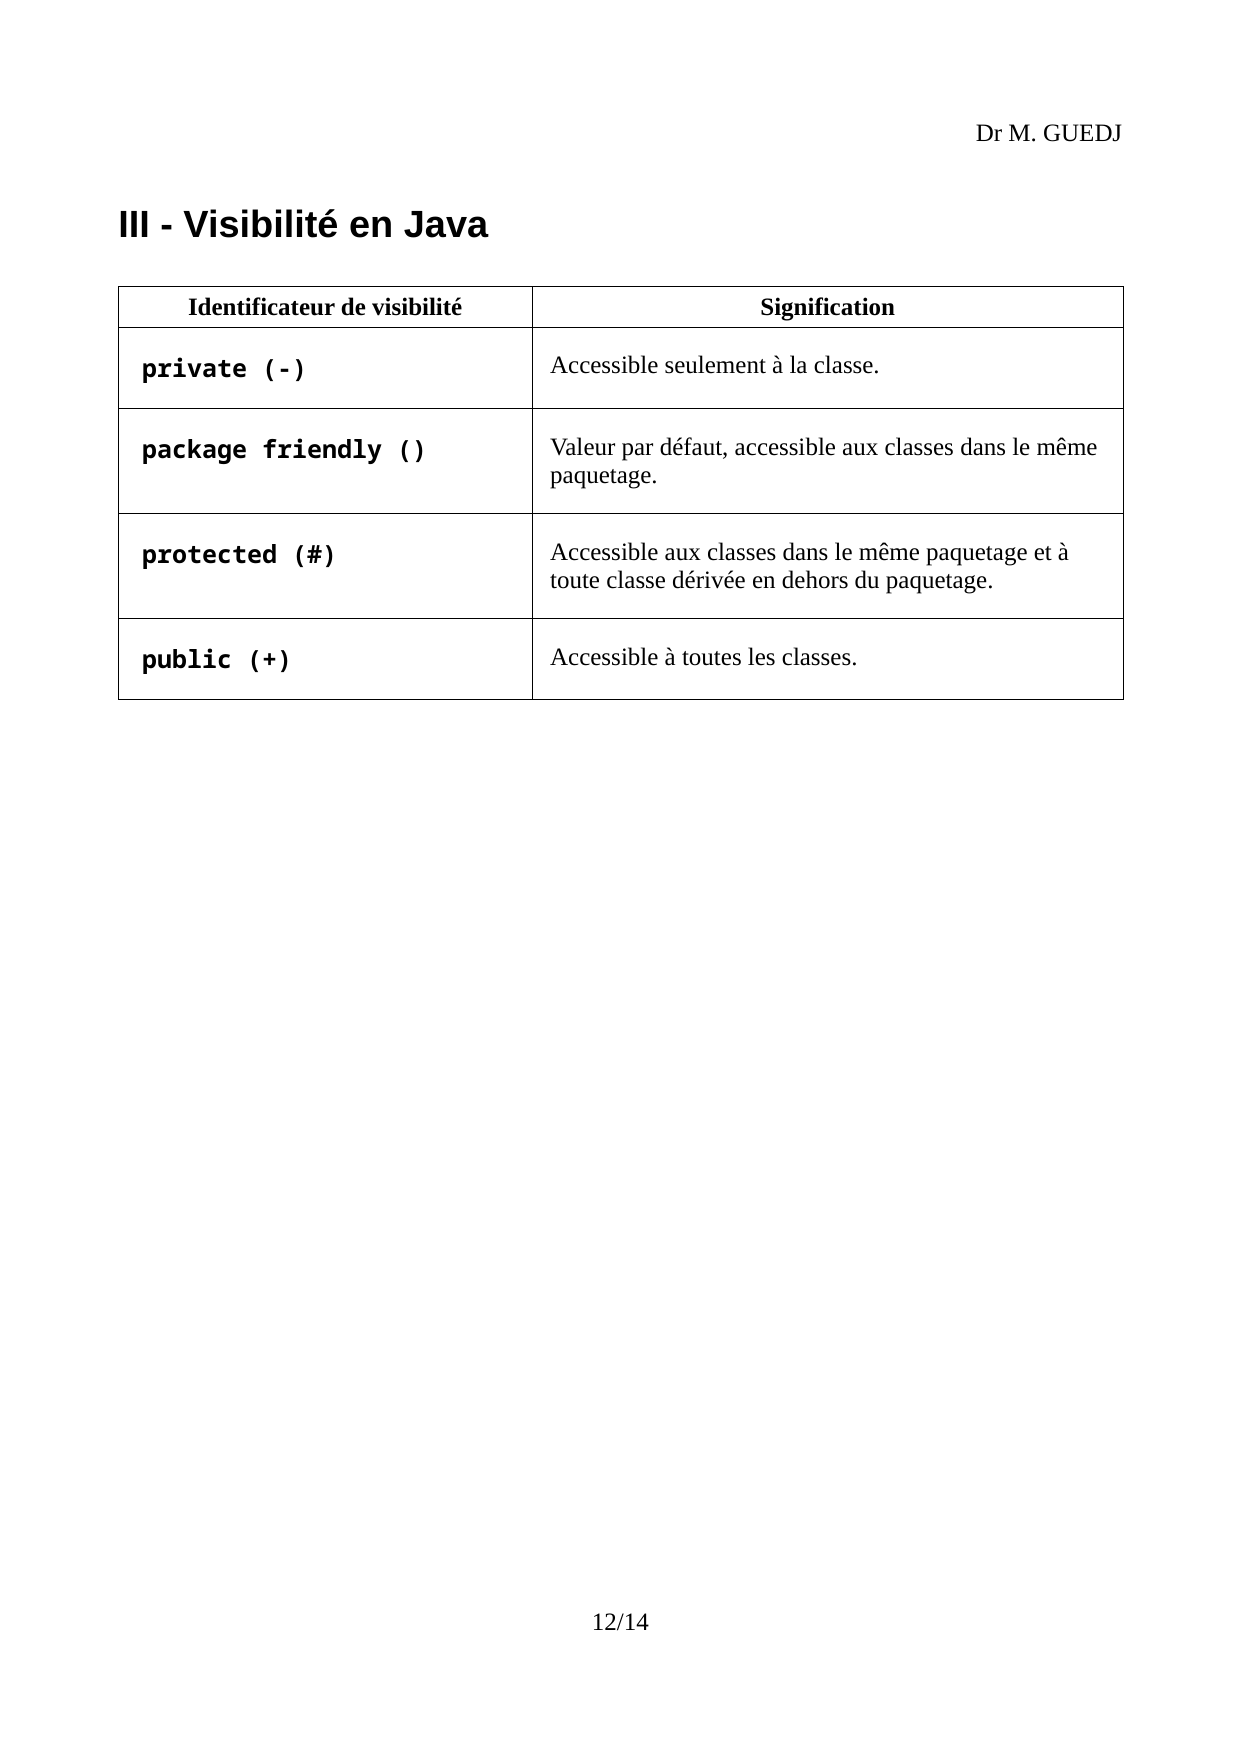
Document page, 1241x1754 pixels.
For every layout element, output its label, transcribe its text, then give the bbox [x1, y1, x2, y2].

table_cell Accessible aux classes dans le même paquetage et à toute classe dérivée en dehors du paquetage. [533, 514, 1123, 618]
table_header Identificateur de visibilité [119, 287, 532, 327]
table_cell protected (#) [119, 514, 532, 618]
table_cell Accessible seulement à la classe. [533, 328, 1123, 408]
table_header Signification [533, 287, 1123, 327]
table_cell public (+) [119, 619, 532, 699]
table_cell private (-) [119, 328, 532, 408]
table_cell Accessible à toutes les classes. [533, 619, 1123, 699]
table_cell Valeur par défaut, accessible aux classes dans le même paquetage. [533, 409, 1123, 513]
table_cell package friendly () [119, 409, 532, 513]
subtitle III - Visibilité en Java [118, 201, 1122, 245]
